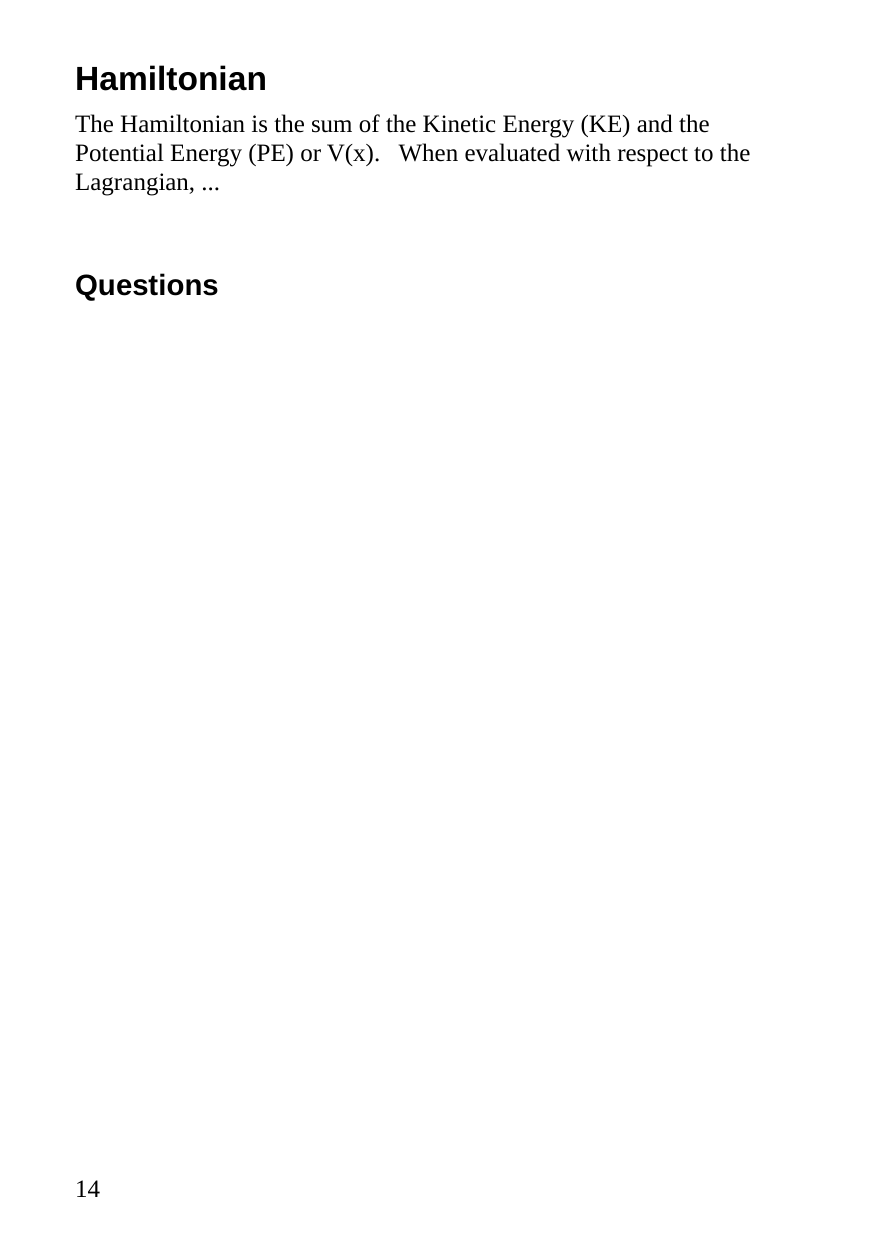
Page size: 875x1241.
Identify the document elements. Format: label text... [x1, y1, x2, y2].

text The Hamiltonian is the sum of the Kinetic Energy (KE) and the Potential Energy (PE) or V(x). When evaluated with respect to the Lagrangian, ... [75, 109, 756, 196]
subtitle Questions [75, 268, 756, 302]
subtitle Hamiltonian [75, 58, 756, 97]
